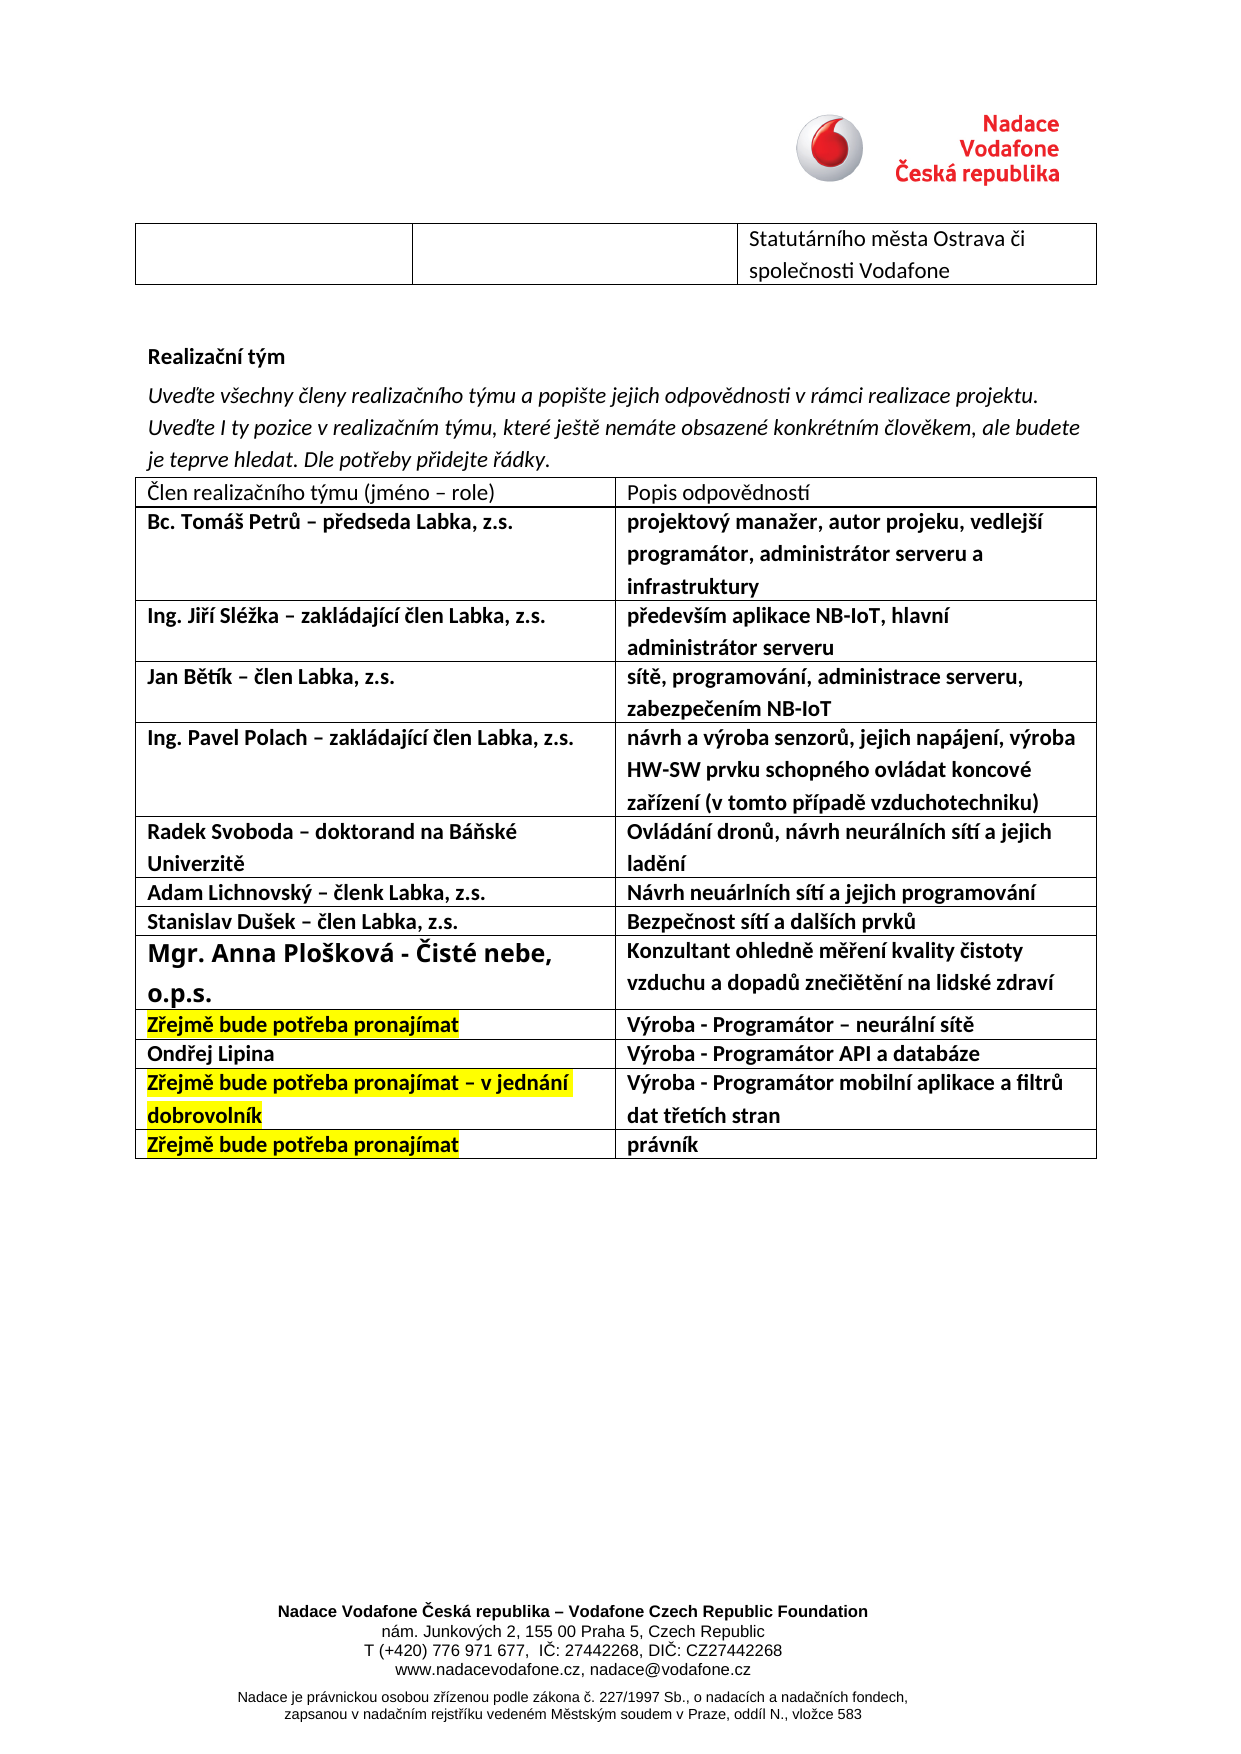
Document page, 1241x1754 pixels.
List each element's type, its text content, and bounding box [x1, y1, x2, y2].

text Uveďte všechny členy realizačního týmu a popište jejich odpovědnosti v rámci realizace projektu. Uveďte I ty pozice v realizačním týmu, které ještě nemáte obsazené konkrétním člověkem, ale budete je teprve hledat. Dle potřeby přidejte řádky. [148, 381, 1093, 473]
table_cell projektový manažer, autor projeku, vedlejší programátor, administrátor serveru a infrastruktury [616, 508, 1096, 600]
table_cell Výroba - Programátor – neurální sítě [616, 1010, 1096, 1038]
table_cell Výroba - Programátor mobilní aplikace a filtrů dat třetích stran [616, 1069, 1096, 1129]
table_cell Ing. Jiří Sléžka – zakládající člen Labka, z.s. [136, 601, 615, 661]
table_cell Bc. Tomáš Petrů – předseda Labka, z.s. [136, 508, 615, 600]
table_cell Ovládání dronů, návrh neurálních sítí a jejich ladění [616, 817, 1096, 877]
table_cell Zřejmě bude potřeba pronajímat [136, 1010, 615, 1038]
table_cell [413, 224, 737, 284]
table_cell Výroba - Programátor API a databáze [616, 1040, 1096, 1067]
table_cell návrh a výroba senzorů, jejich napájení, výroba HW-SW prvku schopného ovládat koncové zařízení (v tomto případě vzduchotechniku) [616, 723, 1096, 816]
table_cell Bezpečnost sítí a dalších prvků [616, 907, 1096, 935]
subtitle Realizační tým [148, 342, 1093, 370]
table_cell Stanislav Dušek – člen Labka, z.s. [136, 907, 615, 935]
table_cell Návrh neuárlních sítí a jejich programování [616, 878, 1096, 906]
picture [762, 73, 1093, 223]
table_header Popis odpovědností [616, 478, 1096, 506]
table_cell Radek Svoboda – doktorand na Báňské Univerzitě [136, 817, 615, 877]
table_cell Statutárního města Ostrava či společnosti Vodafone [738, 224, 1096, 284]
table_cell Ondřej Lipina [136, 1040, 615, 1067]
table_cell právník [616, 1130, 1096, 1158]
table_cell především aplikace NB-IoT, hlavní administrátor serveru [616, 601, 1096, 661]
table_cell sítě, programování, administrace serveru, zabezpečením NB-IoT [616, 662, 1096, 722]
table_cell Zřejmě bude potřeba pronajímat [136, 1130, 615, 1158]
table_header Člen realizačního týmu (jméno – role) [136, 478, 615, 506]
table_cell Mgr. Anna Plošková - Čisté nebe, o.p.s. [136, 936, 615, 1009]
table_cell Ing. Pavel Polach – zakládající člen Labka, z.s. [136, 723, 615, 816]
table_cell Adam Lichnovský – členk Labka, z.s. [136, 878, 615, 906]
table_cell Konzultant ohledně měření kvality čistoty vzduchu a dopadů znečiětění na lidské zdraví [616, 936, 1096, 1009]
table_cell Jan Bětík – člen Labka, z.s. [136, 662, 615, 722]
table_cell [136, 224, 412, 284]
table_cell Zřejmě bude potřeba pronajímat – v jednání dobrovolník [136, 1069, 615, 1129]
